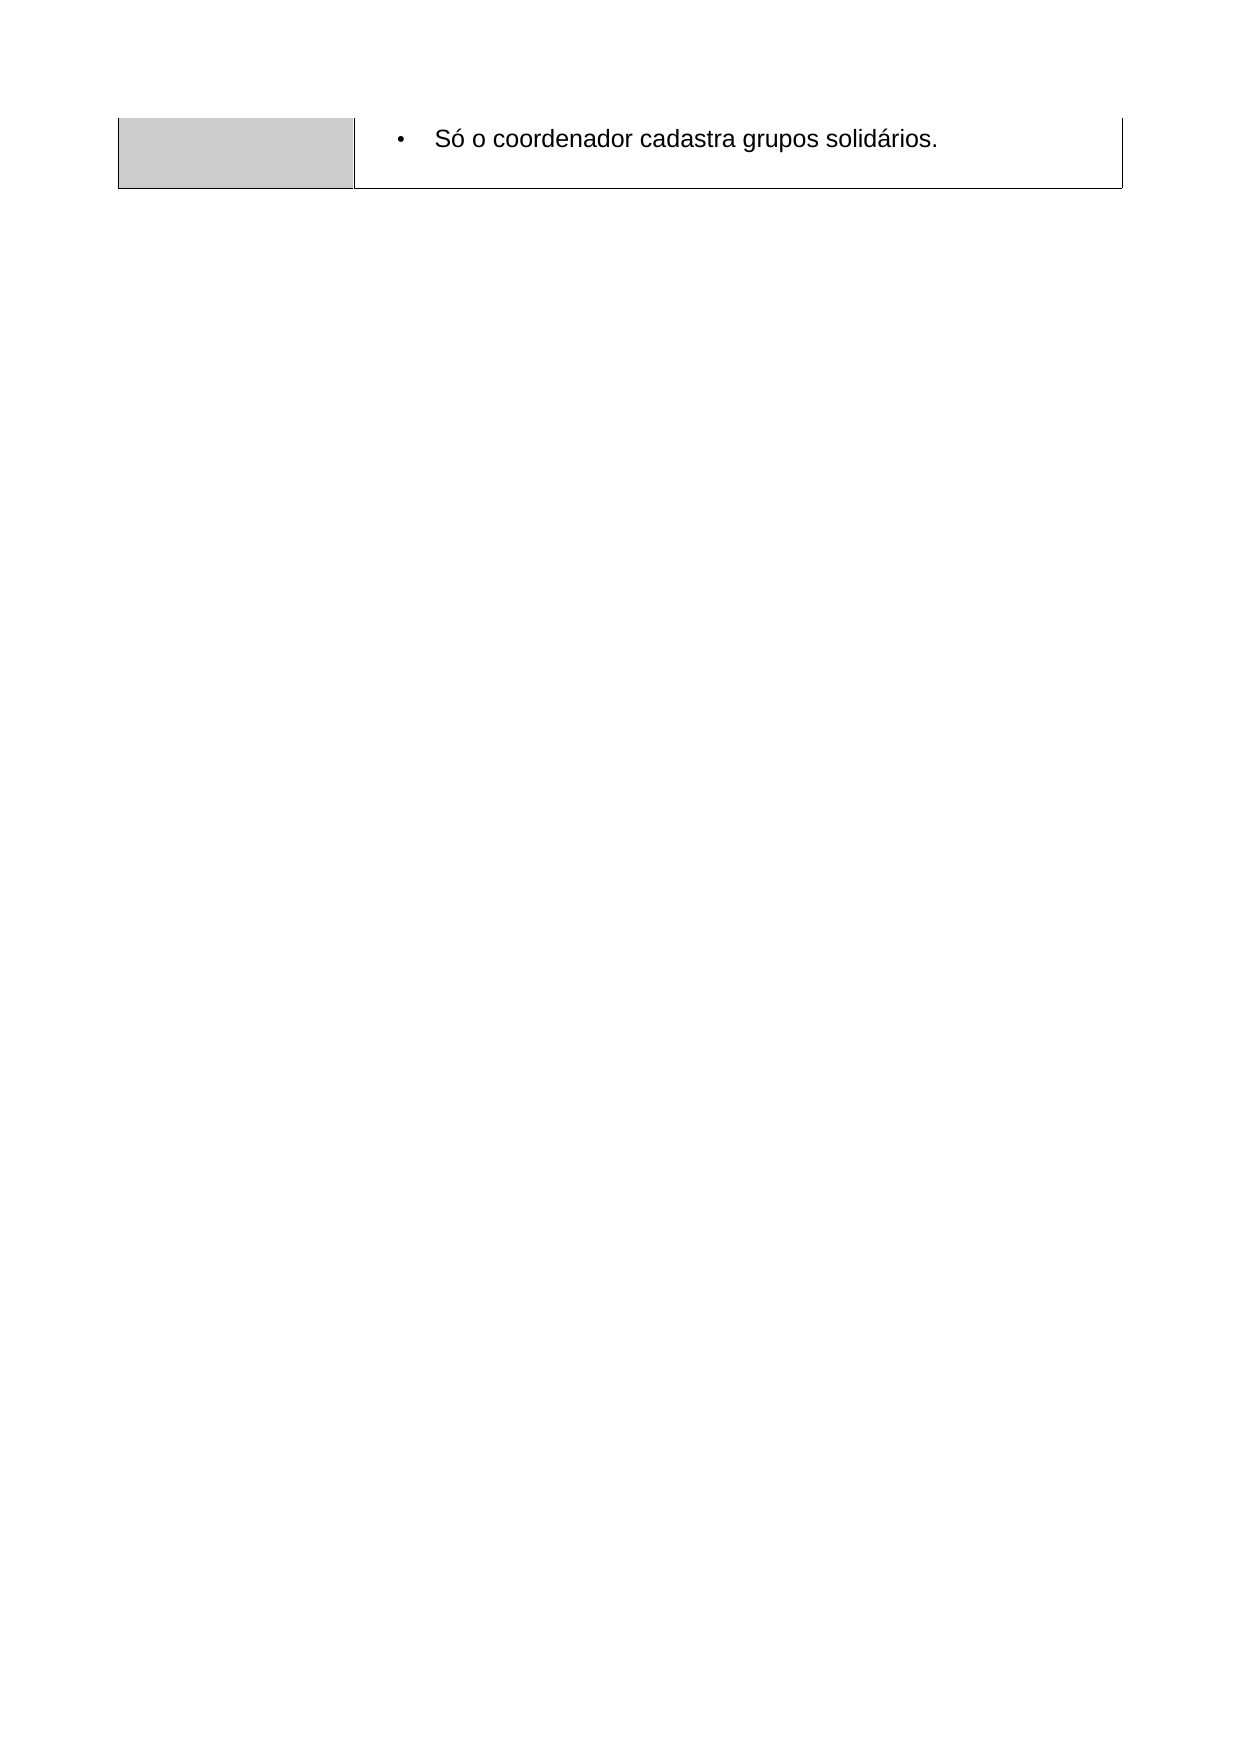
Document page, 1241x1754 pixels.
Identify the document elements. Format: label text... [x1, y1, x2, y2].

table_cell O nome deve conter no mínimo 5 caracteres e não possuir números; O campo CNPJ deve conter 14 dígitos e não possuir letras; O telefone deve conter no mínimo 10 dígitos e não possuir letras; O endereço deve conter no mínimo 5 caracteres; Aceitar somente Cooperativa ou Associação como tipos de empreendimento; Só o coordenador cadastra grupos solidários. [355, 118, 1122, 188]
table_cell [119, 118, 353, 188]
